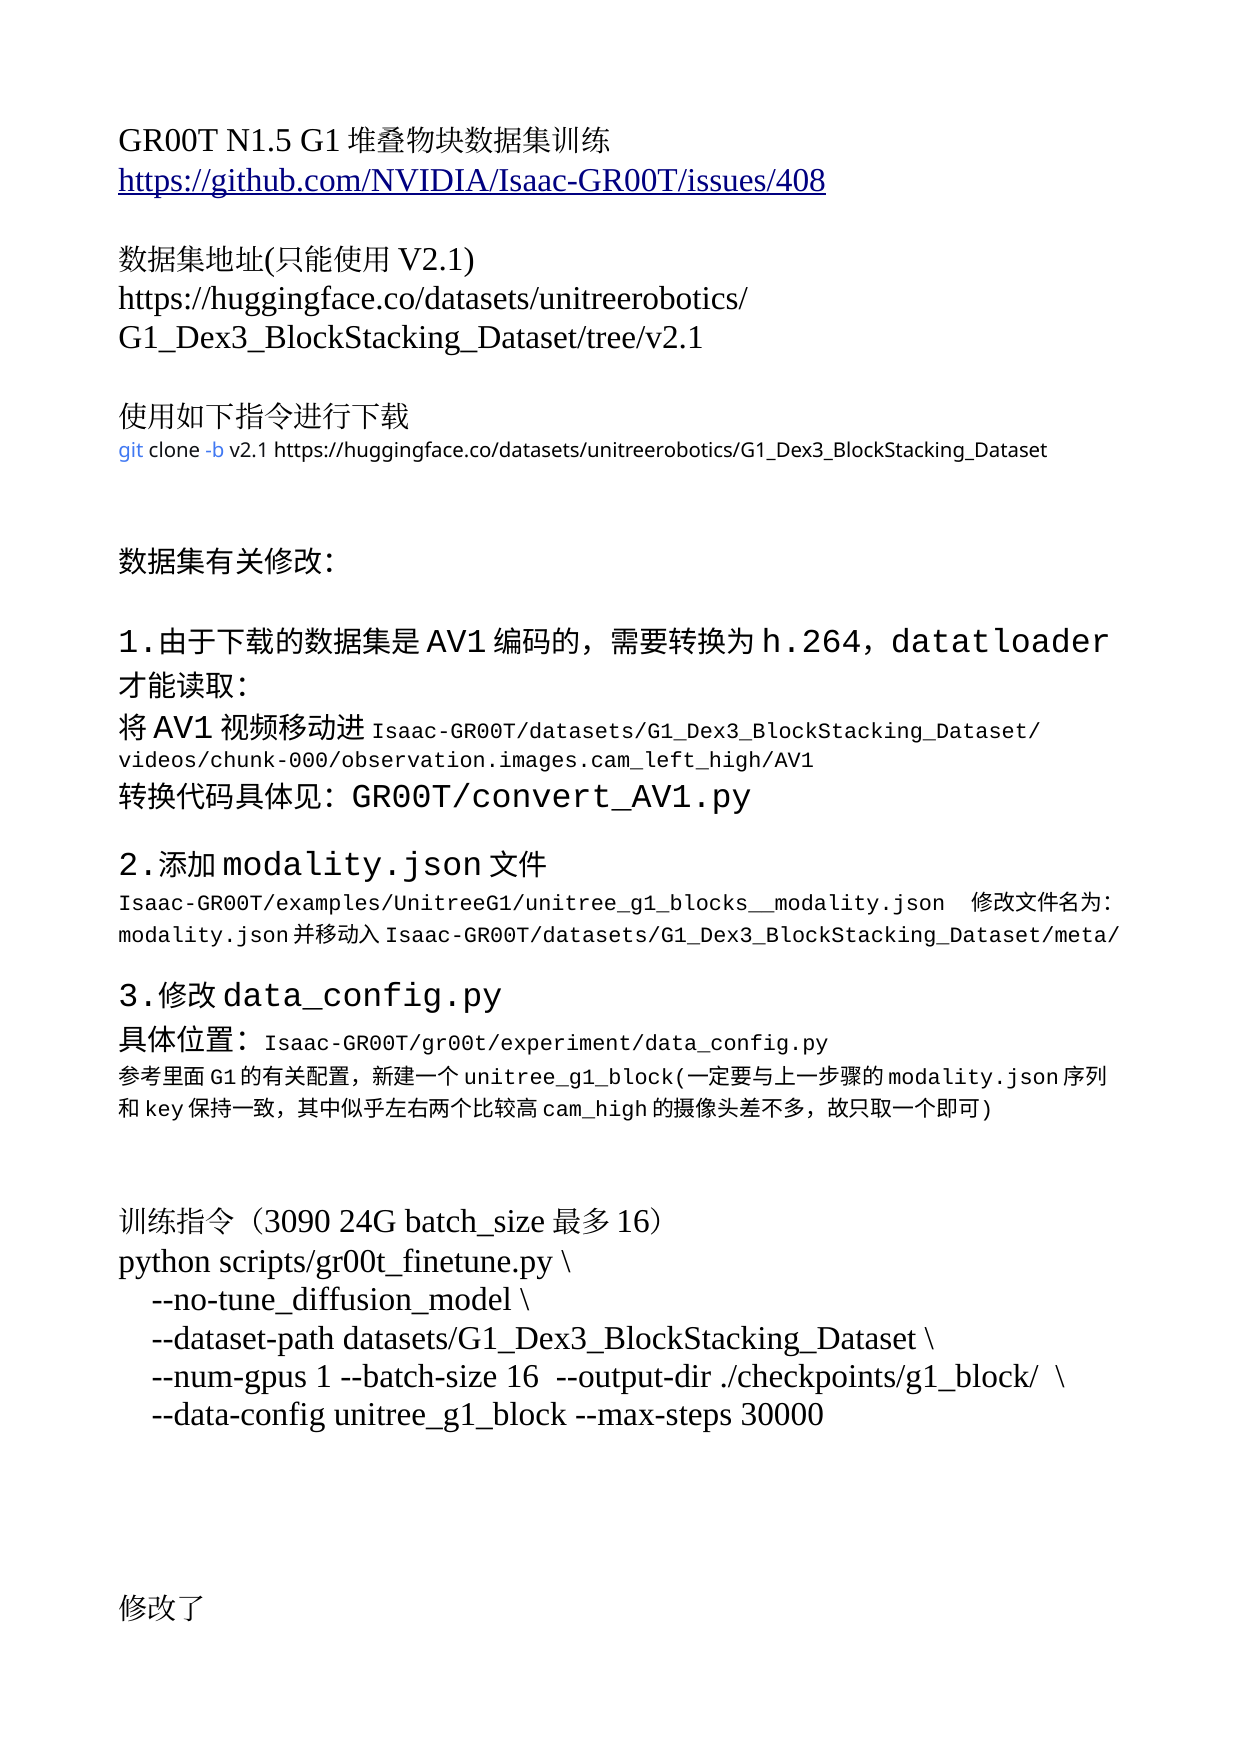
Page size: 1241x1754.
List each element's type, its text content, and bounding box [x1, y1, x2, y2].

text 2.添加modality.json文件 [118, 841, 1122, 885]
text Isaac-GR00T/examples/UnitreeG1/unitree_g1_blocks__modality.json 修改文件名为： [118, 885, 1122, 917]
text --num-gpus 1 --batch-size 16 --output-dir ./checkpoints/g1_block/ \ [118, 1356, 1122, 1394]
text 数据集地址(只能使用V2.1) [118, 237, 1122, 278]
text --dataset-path datasets/G1_Dex3_BlockStacking_Dataset \ [118, 1318, 1122, 1356]
text 使用如下指令进行下载 [118, 393, 1122, 435]
text --data-config unitree_g1_block --max-steps 30000 [118, 1394, 1122, 1433]
text 将AV1视频移动进Isaac-GR00T/datasets/G1_Dex3_BlockStacking_Dataset/videos/chunk-000/observation.images.cam_left_high/AV1 [118, 705, 1122, 774]
text 训练指令（3090 24G batch_size最多16） [118, 1199, 1122, 1241]
text modality.json并移动入Isaac-GR00T/datasets/G1_Dex3_BlockStacking_Dataset/meta/ [118, 917, 1122, 949]
text 转换代码具体见：GR00T/convert_AV1.py [118, 774, 1122, 818]
text https://github.com/NVIDIA/Isaac-GR00T/issues/408 [118, 160, 1122, 198]
text 1.由于下载的数据集是AV1编码的，需要转换为h.264，datatloader才能读取： [118, 619, 1122, 705]
text 数据集有关修改： [118, 539, 1122, 581]
text 参考里面G1的有关配置，新建一个unitree_g1_block(一定要与上一步骤的modality.json序列和key保持一致，其中似乎左右两个比较高cam_high的摄像头差不多，故只取一个即可) [118, 1059, 1122, 1123]
text 具体位置：Isaac-GR00T/gr00t/experiment/data_config.py [118, 1017, 1122, 1059]
text https://huggingface.co/datasets/unitreerobotics/G1_Dex3_BlockStacking_Dataset/tree/v2.1 [118, 278, 1122, 355]
text python scripts/gr00t_finetune.py \ [118, 1241, 1122, 1279]
text 修改了 [118, 1586, 1122, 1628]
text --no-tune_diffusion_model \ [118, 1279, 1122, 1318]
text GR00T N1.5 G1堆叠物块数据集训练 [118, 118, 1122, 160]
text git clone -b v2.1 https://huggingface.co/datasets/unitreerobotics/G1_Dex3_BlockStacking_Dataset [118, 435, 1122, 463]
text 3.修改data_config.py [118, 973, 1122, 1017]
